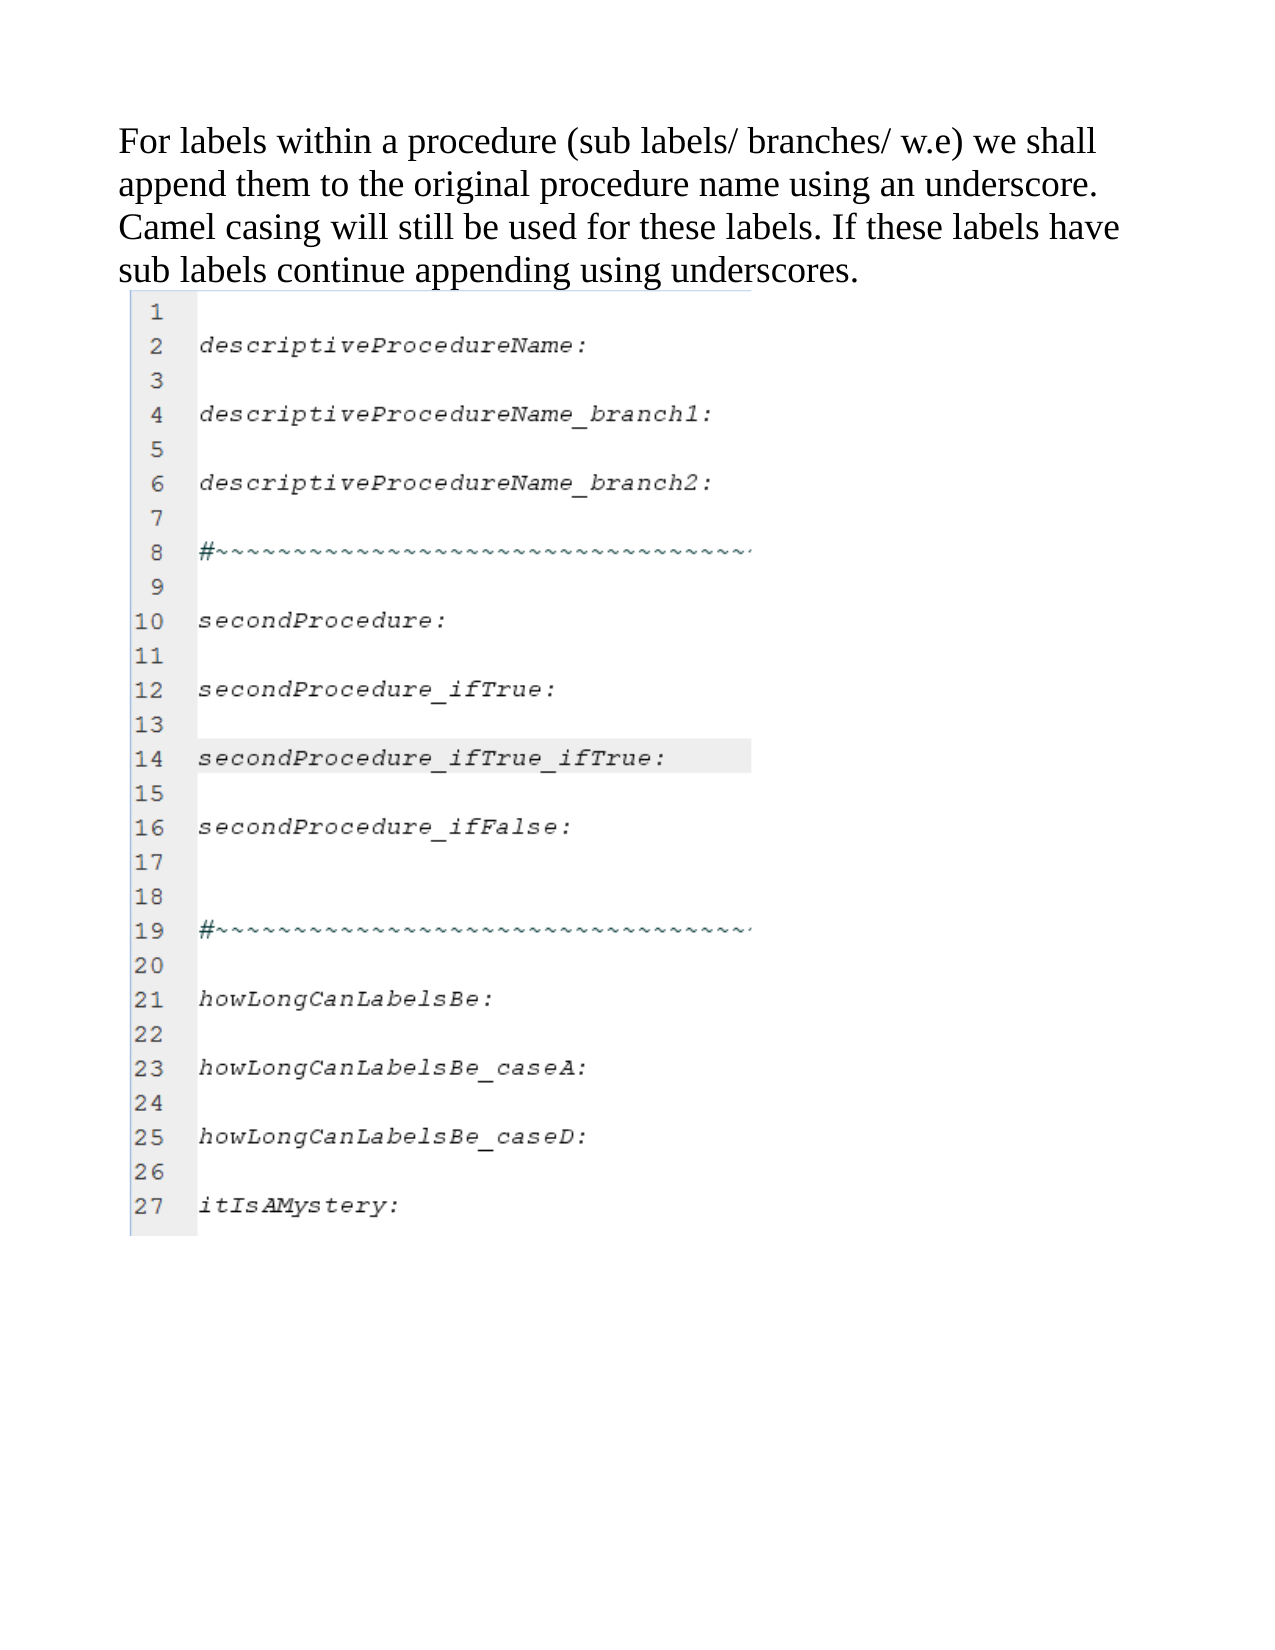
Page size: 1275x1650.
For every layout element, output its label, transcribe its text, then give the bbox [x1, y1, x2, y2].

picture [129, 290, 752, 1236]
text For labels within a procedure (sub labels/ branches/ w.e) we shall append them to the original procedure name using an underscore. Camel casing will still be used for these labels. If these labels have sub labels continue appending using underscores. [118, 118, 1157, 291]
